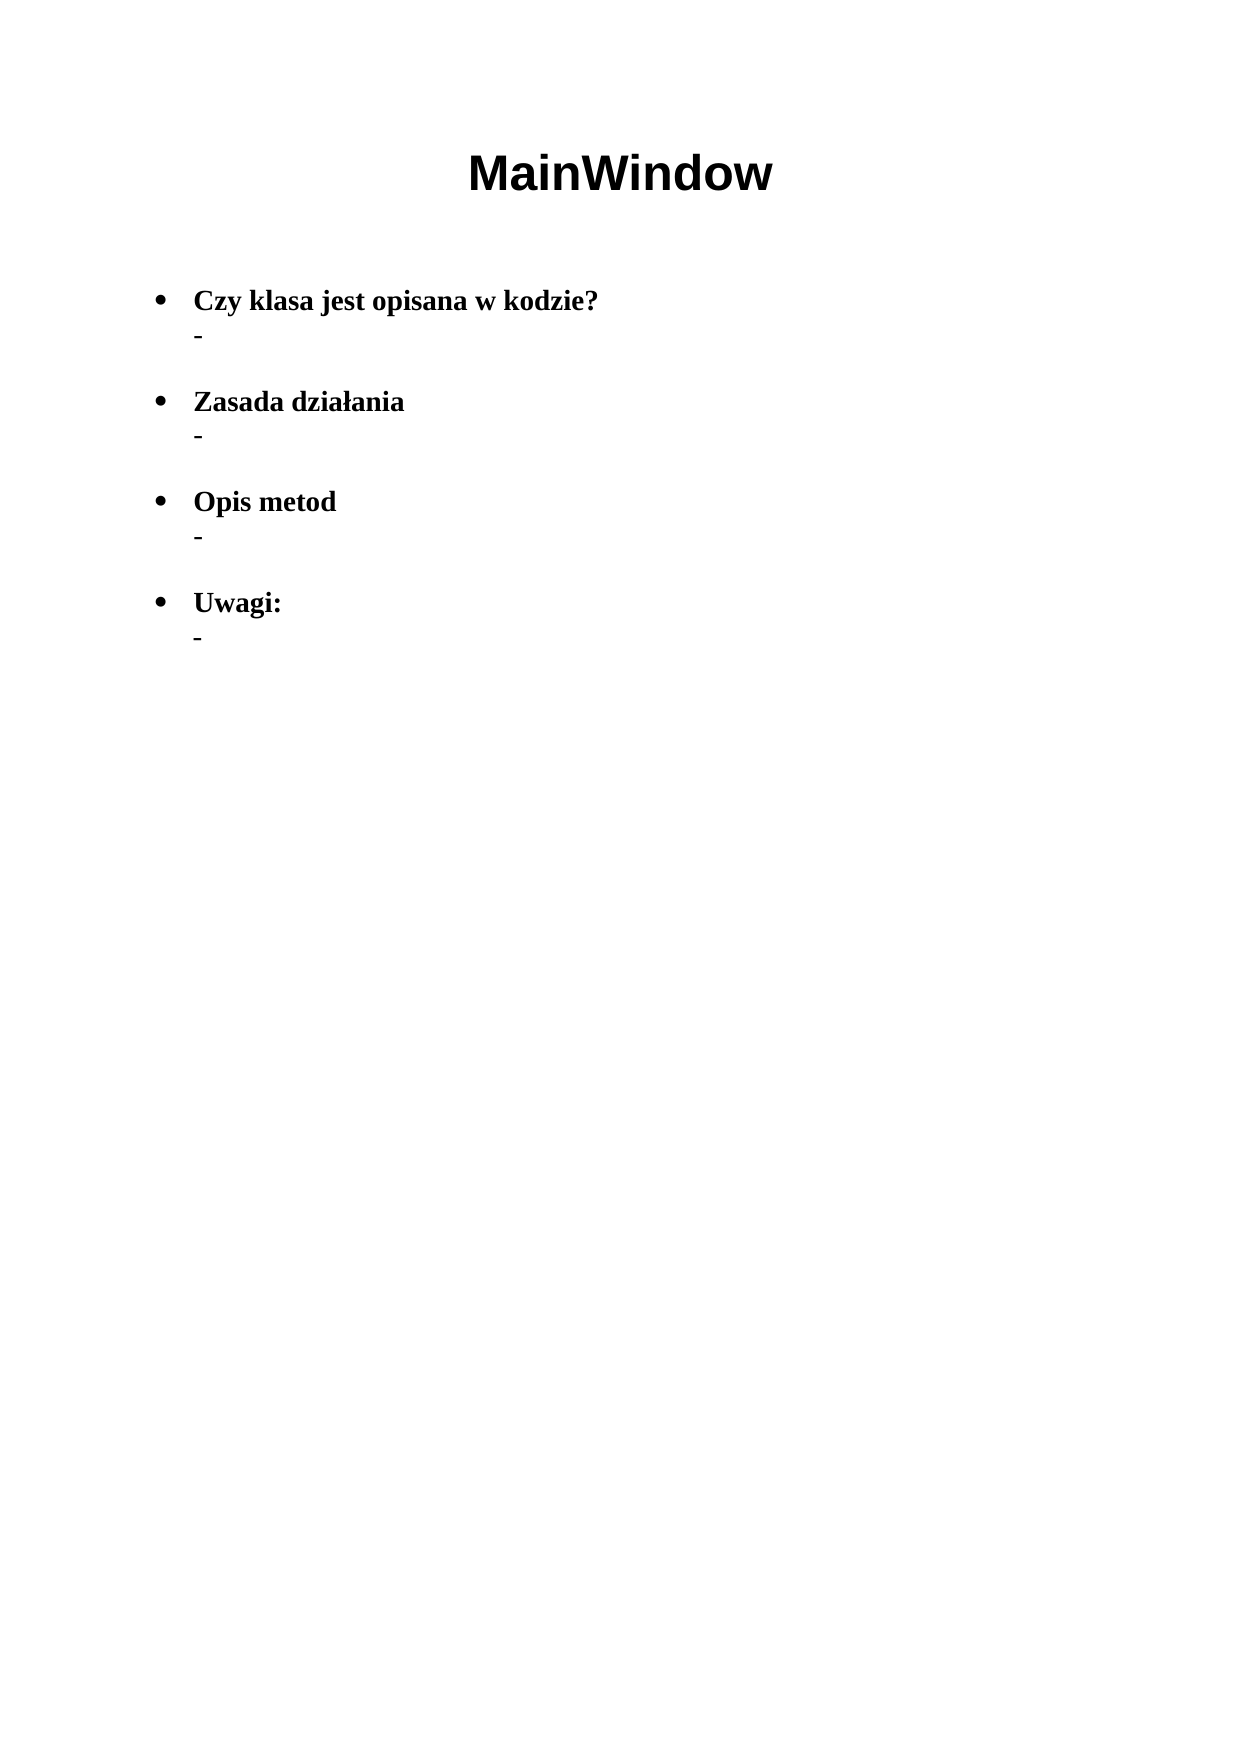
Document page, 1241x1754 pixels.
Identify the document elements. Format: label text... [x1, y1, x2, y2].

list - [156, 518, 1122, 552]
list - [193, 317, 1122, 384]
list Zasada działania [156, 384, 1122, 417]
list - [193, 417, 1122, 484]
list Opis metod [156, 484, 1122, 518]
list Czy klasa jest opisana w kodzie? [156, 283, 1122, 317]
subtitle MainWindow [118, 143, 1122, 201]
text - [192, 619, 1122, 652]
list Uwagi: [156, 585, 1122, 619]
